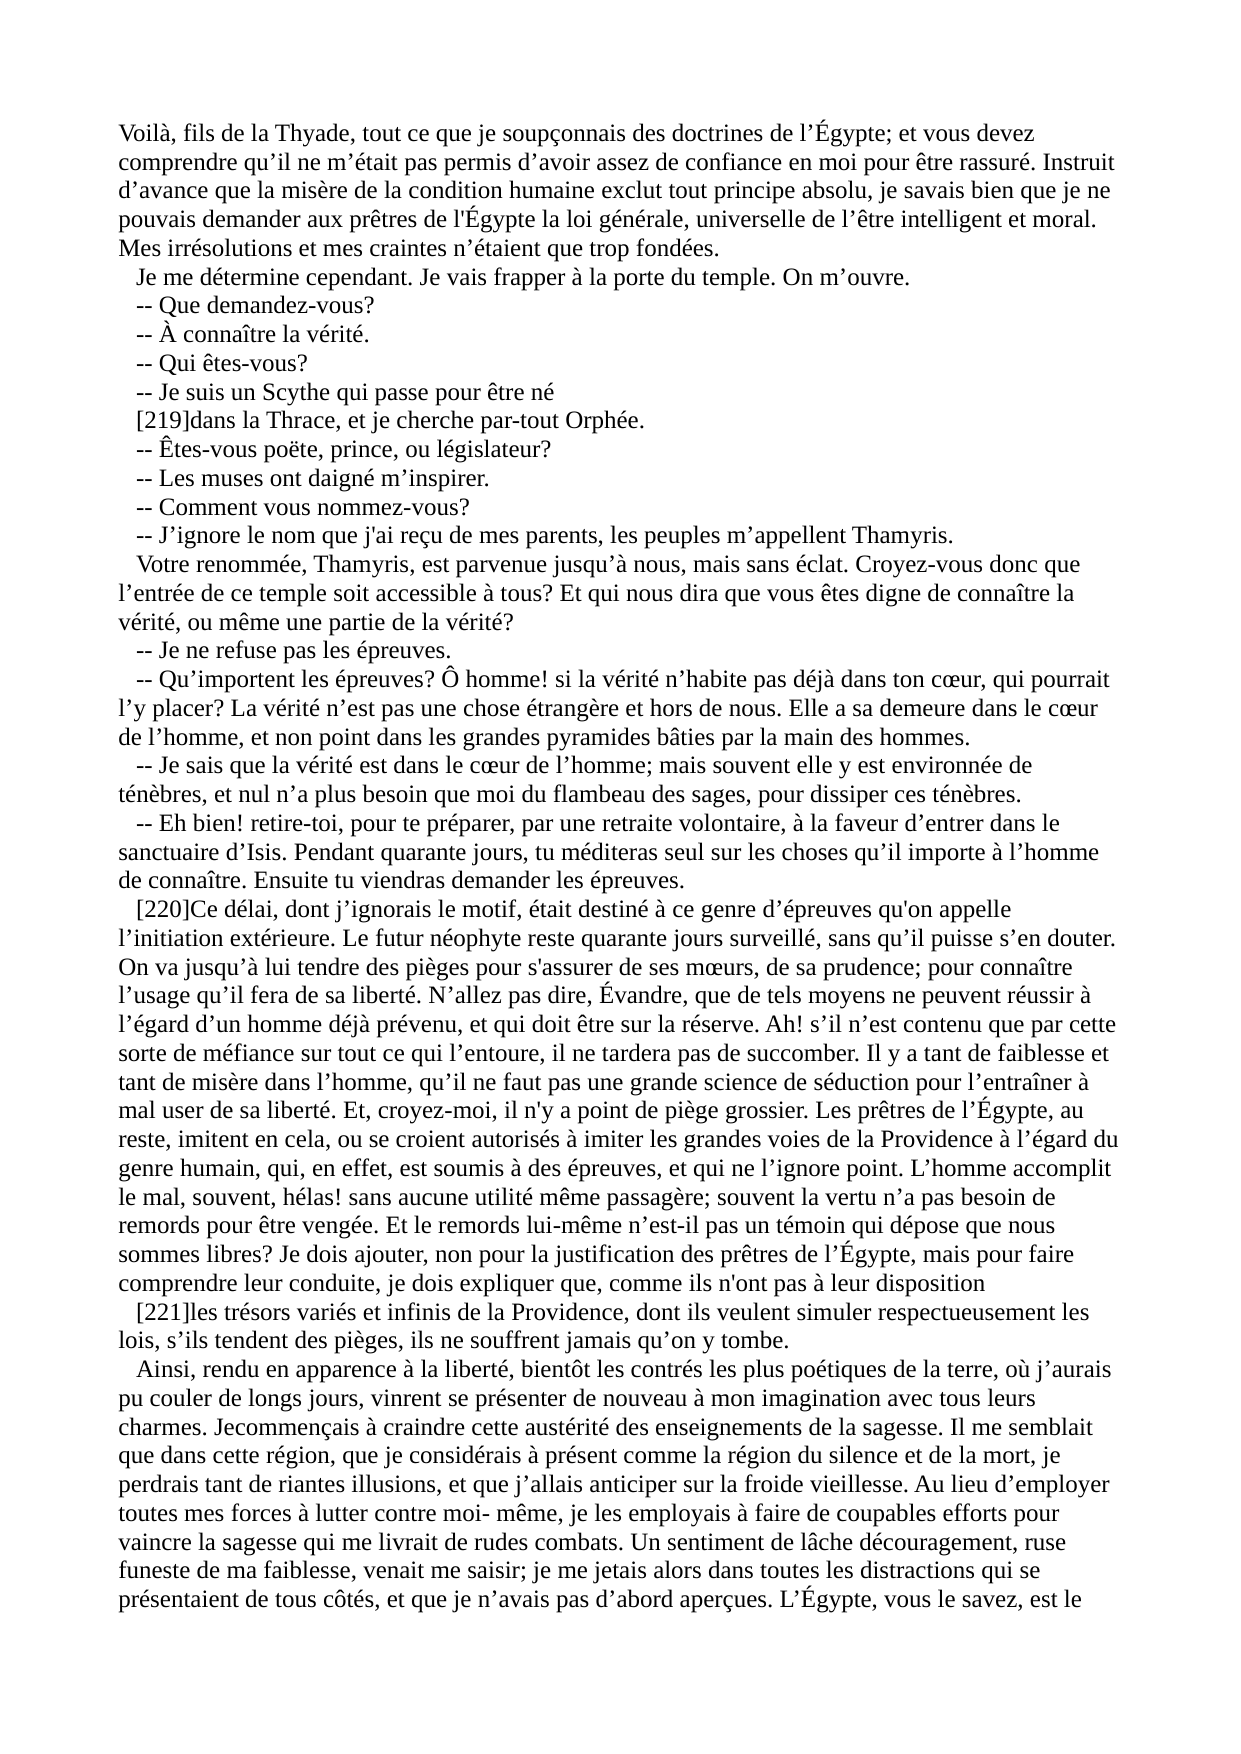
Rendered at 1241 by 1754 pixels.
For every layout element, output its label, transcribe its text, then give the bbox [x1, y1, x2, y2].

text -- Qu’importent les épreuves? Ô homme! si la vérité n’habite pas déjà dans ton cœur, qui pourrait l’y placer? La vérité n’est pas une chose étrangère et hors de nous. Elle a sa demeure dans le cœur de l’homme, et non point dans les grandes pyramides bâties par la main des hommes. [118, 664, 1122, 751]
text -- Que demandez-vous? [118, 291, 1122, 319]
text [219]dans la Thrace, et je cherche par-tout Orphée. [118, 406, 1122, 434]
text -- Je suis un Scythe qui passe pour être né [118, 377, 1122, 406]
text -- Qui êtes-vous? [118, 348, 1122, 377]
text -- Eh bien! retire-toi, pour te préparer, par une retraite volontaire, à la faveur d’entrer dans le sanctuaire d’Isis. Pendant quarante jours, tu méditeras seul sur les choses qu’il importe à l’homme de connaître. Ensuite tu viendras demander les épreuves. [118, 808, 1122, 894]
text Voilà, fils de la Thyade, tout ce que je soupçonnais des doctrines de l’Égypte; et vous devez comprendre qu’il ne m’était pas permis d’avoir assez de confiance en moi pour être rassuré. Instruit d’avance que la misère de la condition humaine exclut tout principe absolu, je savais bien que je ne pouvais demander aux prêtres de l'Égypte la loi générale, universelle de l’être intelligent et moral. Mes irrésolutions et mes craintes n’étaient que trop fondées. [118, 118, 1122, 262]
text [221]les trésors variés et infinis de la Providence, dont ils veulent simuler respectueusement les lois, s’ils tendent des pièges, ils ne souffrent jamais qu’on y tombe. [118, 1297, 1122, 1354]
text [220]Ce délai, dont j’ignorais le motif, était destiné à ce genre d’épreuves qu'on appelle l’initiation extérieure. Le futur néophyte reste quarante jours surveillé, sans qu’il puisse s’en douter. On va jusqu’à lui tendre des pièges pour s'assurer de ses mœurs, de sa prudence; pour connaître l’usage qu’il fera de sa liberté. N’allez pas dire, Évandre, que de tels moyens ne peuvent réussir à l’égard d’un homme déjà prévenu, et qui doit être sur la réserve. Ah! s’il n’est contenu que par cette sorte de méfiance sur tout ce qui l’entoure, il ne tardera pas de succomber. Il y a tant de faiblesse et tant de misère dans l’homme, qu’il ne faut pas une grande science de séduction pour l’entraîner à mal user de sa liberté. Et, croyez-moi, il n'y a point de piège grossier. Les prêtres de l’Égypte, au reste, imitent en cela, ou se croient autorisés à imiter les grandes voies de la Providence à l’égard du genre humain, qui, en effet, est soumis à des épreuves, et qui ne l’ignore point. L’homme accomplit le mal, souvent, hélas! sans aucune utilité même passagère; souvent la vertu n’a pas besoin de remords pour être vengée. Et le remords lui-même n’est-il pas un témoin qui dépose que nous sommes libres? Je dois ajouter, non pour la justification des prêtres de l’Égypte, mais pour faire comprendre leur conduite, je dois expliquer que, comme ils n'ont pas à leur disposition [118, 894, 1122, 1297]
text Ainsi, rendu en apparence à la liberté, bientôt les contrés les plus poétiques de la terre, où j’aurais pu couler de longs jours, vinrent se présenter de nouveau à mon imagination avec tous leurs charmes. Jecommençais à craindre cette austérité des enseignements de la sagesse. Il me semblait que dans cette région, que je considérais à présent comme la région du silence et de la mort, je perdrais tant de riantes illusions, et que j’allais anticiper sur la froide vieillesse. Au lieu d’employer toutes mes forces à lutter contre moi- même, je les employais à faire de coupables efforts pour vaincre la sagesse qui me livrait de rudes combats. Un sentiment de lâche découragement, ruse funeste de ma faiblesse, venait me saisir; je me jetais alors dans toutes les distractions qui se présentaient de tous côtés, et que je n’avais pas d’abord aperçues. L’Égypte, vous le savez, est le [118, 1354, 1122, 1613]
text -- Les muses ont daigné m’inspirer. [118, 463, 1122, 492]
text Je me détermine cependant. Je vais frapper à la porte du temple. On m’ouvre. [118, 262, 1122, 291]
text -- J’ignore le nom que j'ai reçu de mes parents, les peuples m’appellent Thamyris. [118, 521, 1122, 549]
text -- Comment vous nommez-vous? [118, 492, 1122, 521]
text -- Êtes-vous poëte, prince, ou législateur? [118, 434, 1122, 463]
text -- À connaître la vérité. [118, 319, 1122, 348]
text -- Je sais que la vérité est dans le cœur de l’homme; mais souvent elle y est environnée de ténèbres, et nul n’a plus besoin que moi du flambeau des sages, pour dissiper ces ténèbres. [118, 751, 1122, 808]
text Votre renommée, Thamyris, est parvenue jusqu’à nous, mais sans éclat. Croyez-vous donc que l’entrée de ce temple soit accessible à tous? Et qui nous dira que vous êtes digne de connaître la vérité, ou même une partie de la vérité? [118, 549, 1122, 636]
text -- Je ne refuse pas les épreuves. [118, 636, 1122, 664]
